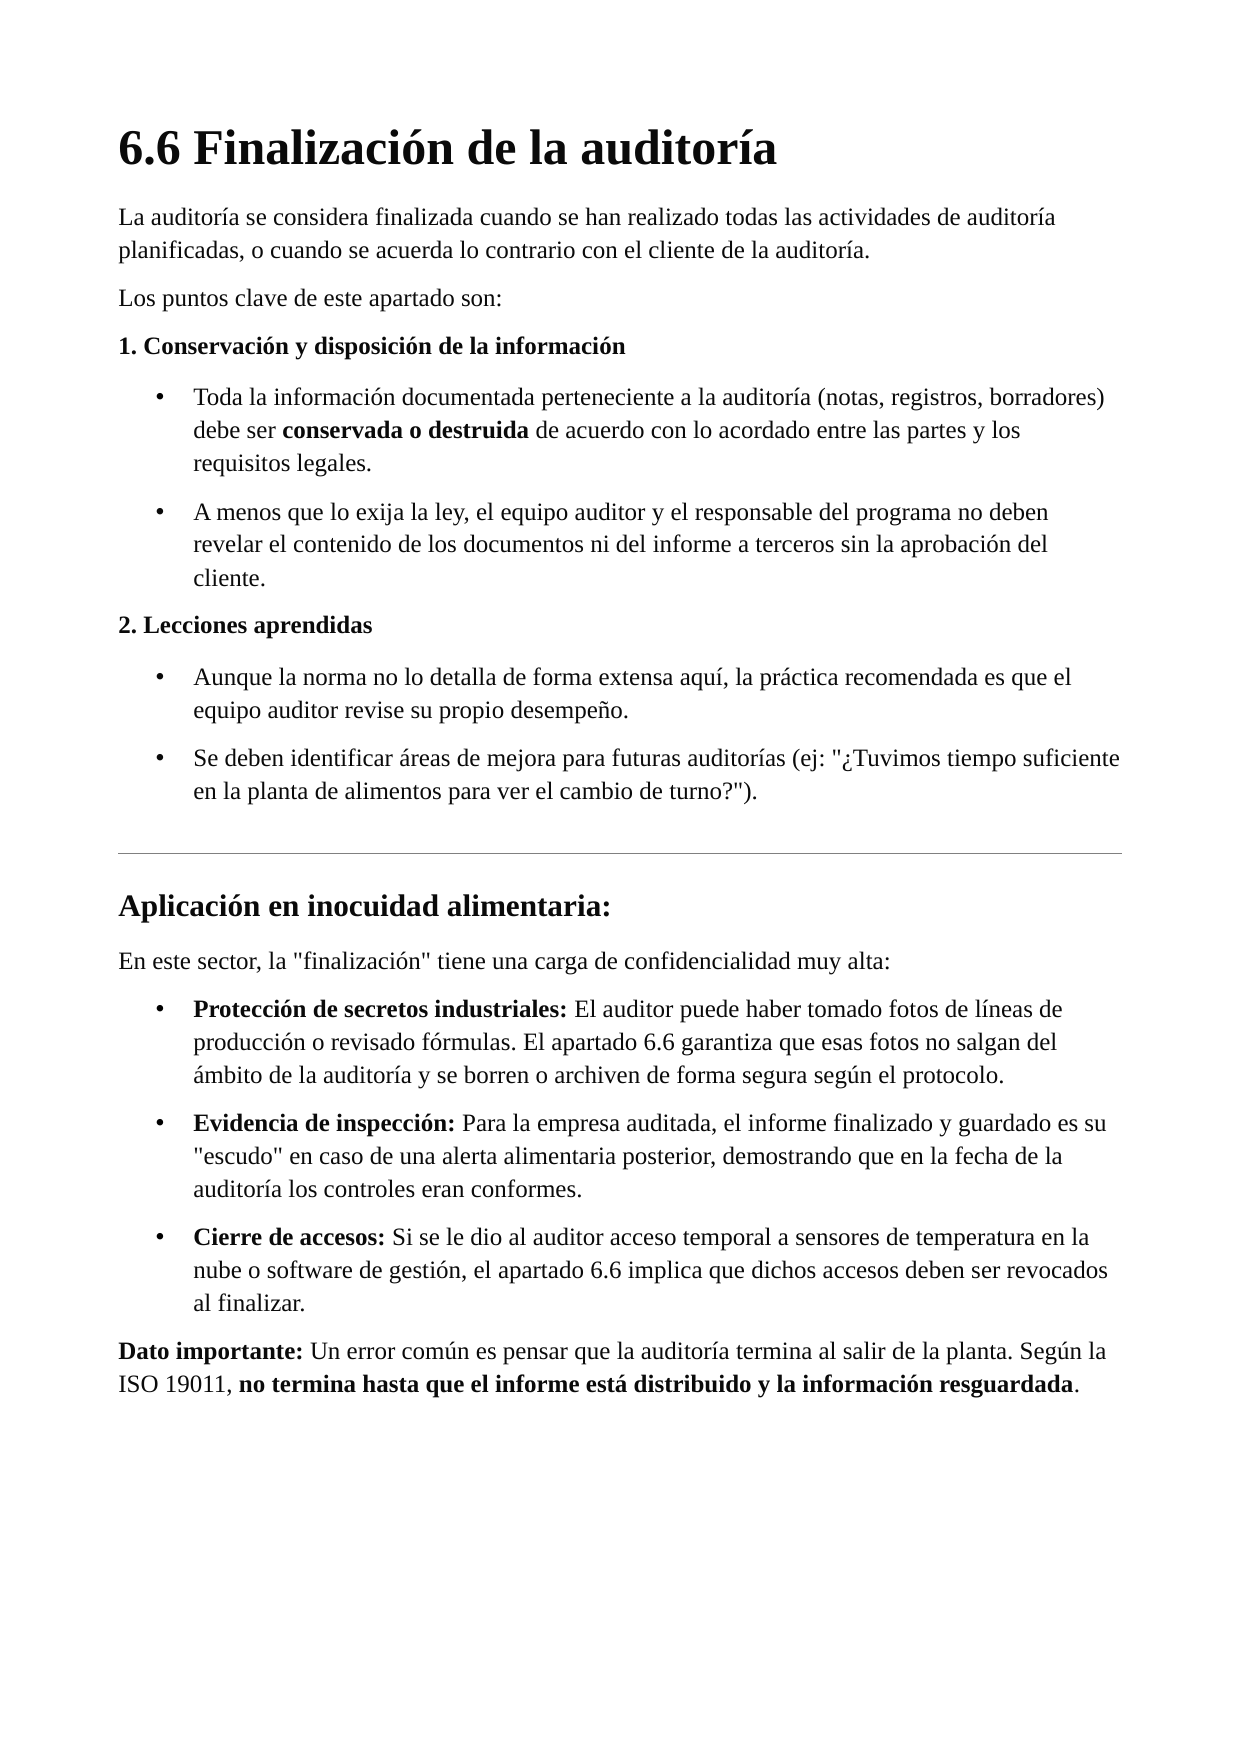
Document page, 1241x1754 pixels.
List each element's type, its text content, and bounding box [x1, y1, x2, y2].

text La auditoría se considera finalizada cuando se han realizado todas las actividades de auditoría planificadas, o cuando se acuerda lo contrario con el cliente de la auditoría. [118, 202, 1122, 264]
text Aplicación en inocuidad alimentaria: [118, 887, 1122, 923]
text En este sector, la "finalización" tiene una carga de confidencialidad muy alta: [118, 946, 1122, 975]
list A menos que lo exija la ley, el equipo auditor y el responsable del programa no deben revelar el contenido de los documentos ni del informe a terceros sin la aprobación del cliente. [156, 497, 1122, 591]
list Cierre de accesos: Si se le dio al auditor acceso temporal a sensores de temperatura en la nube o software de gestión, el apartado 6.6 implica que dichos accesos deben ser revocados al finalizar. [156, 1222, 1122, 1317]
text Dato importante: Un error común es pensar que la auditoría termina al salir de la planta. Según la ISO 19011, no termina hasta que el informe está distribuido y la información resguardada. [118, 1336, 1122, 1398]
text 6.6 Finalización de la auditoría [118, 118, 1122, 176]
list Se deben identificar áreas de mejora para futuras auditorías (ej: "¿Tuvimos tiempo suficiente en la planta de alimentos para ver el cambio de turno?"). [156, 743, 1122, 804]
text 1. Conservación y disposición de la información [118, 331, 1122, 360]
text Los puntos clave de este apartado son: [118, 283, 1122, 312]
text 2. Lecciones aprendidas [118, 611, 1122, 639]
list Toda la información documentada perteneciente a la auditoría (notas, registros, borradores) debe ser conservada o destruida de acuerdo con lo acordado entre las partes y los requisitos legales. [156, 382, 1122, 477]
list Protección de secretos industriales: El auditor puede haber tomado fotos de líneas de producción o revisado fórmulas. El apartado 6.6 garantiza que esas fotos no salgan del ámbito de la auditoría y se borren o archiven de forma segura según el protocolo. [156, 994, 1122, 1089]
list Evidencia de inspección: Para la empresa auditada, el informe finalizado y guardado es su "escudo" en caso de una alerta alimentaria posterior, demostrando que en la fecha de la auditoría los controles eran conformes. [156, 1108, 1122, 1203]
list Aunque la norma no lo detalla de forma extensa aquí, la práctica recomendada es que el equipo auditor revise su propio desempeño. [156, 662, 1122, 723]
